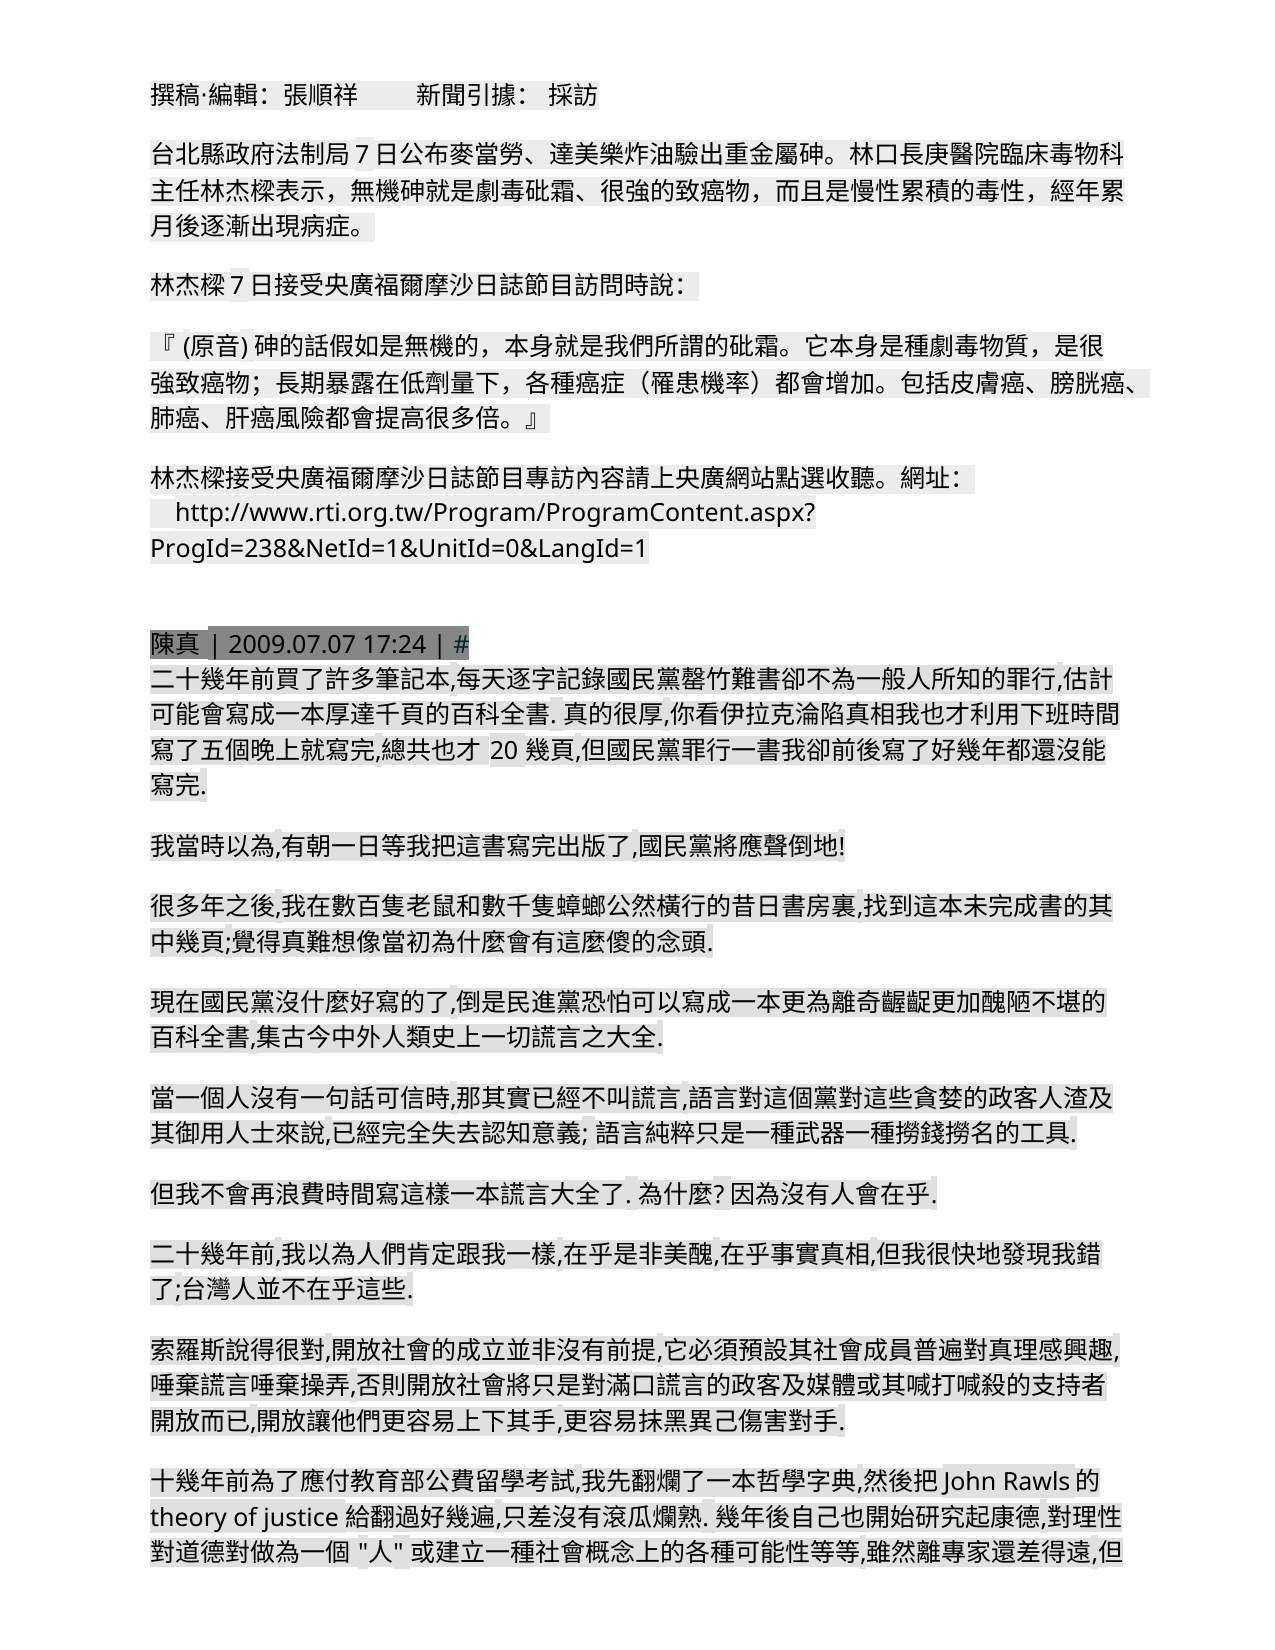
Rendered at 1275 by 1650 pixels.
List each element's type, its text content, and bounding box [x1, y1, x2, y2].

text 台北縣政府法制局7日公布麥當勞、達美樂炸油驗出重金屬砷。林口長庚醫院臨床毒物科主任林杰樑表示，無機砷就是劇毒砒霜、很強的致癌物，而且是慢性累積的毒性，經年累月後逐漸出現病症。 [150, 135, 1125, 242]
text 很多年之後,我在數百隻老鼠和數千隻蟑螂公然橫行的昔日書房裏,找到這本未完成書的其中幾頁;覺得真難想像當初為什麼會有這麼傻的念頭. [150, 887, 1125, 958]
text 我當時以為,有朝一日等我把這書寫完出版了,國民黨將應聲倒地! [150, 827, 1125, 862]
text 當一個人沒有一句話可信時,那其實已經不叫謊言,語言對這個黨對這些貪婪的政客人渣及其御用人士來說,已經完全失去認知意義; 語言純粹只是一種武器一種撈錢撈名的工具. [150, 1079, 1125, 1150]
text 林杰樑接受央廣福爾摩沙日誌節目專訪內容請上央廣網站點選收聽。網址： http://www.rti.org.tw/Program/ProgramContent.aspx?ProgId=238&NetId=1&UnitId=0&LangId=1 [150, 458, 1125, 600]
text 陳真 | 2009.07.07 17:24 | # [150, 625, 1125, 660]
text 二十幾年前買了許多筆記本,每天逐字記錄國民黨罄竹難書卻不為一般人所知的罪行,估計可能會寫成一本厚達千頁的百科全書. 真的很厚,你看伊拉克淪陷真相我也才利用下班時間寫了五個晚上就寫完,總共也才 20 幾頁,但國民黨罪行一書我卻前後寫了好幾年都還沒能寫完. [150, 660, 1125, 802]
text 二十幾年前,我以為人們肯定跟我一樣,在乎是非美醜,在乎事實真相,但我很快地發現我錯了;台灣人並不在乎這些. [150, 1235, 1125, 1306]
text 林杰樑7日接受央廣福爾摩沙日誌節目訪問時說： [150, 267, 1125, 302]
text 撰稿‧編輯：張順祥 新聞引據： 採訪 [150, 75, 1125, 110]
text 十幾年前為了應付教育部公費留學考試,我先翻爛了一本哲學字典,然後把John Rawls的theory of justice 給翻過好幾遍,只差沒有滾瓜爛熟. 幾年後自己也開始研究起康德,對理性對道德對做為一個 "人" 或建立一種社會概念上的各種可能性等等,雖然離專家還差得遠,但 [150, 1462, 1125, 1569]
text 索羅斯說得很對,開放社會的成立並非沒有前提,它必須預設其社會成員普遍對真理感興趣,唾棄謊言唾棄操弄,否則開放社會將只是對滿口謊言的政客及媒體或其喊打喊殺的支持者開放而已,開放讓他們更容易上下其手,更容易抹黑異己傷害對手. [150, 1331, 1125, 1437]
text 現在國民黨沒什麼好寫的了,倒是民進黨恐怕可以寫成一本更為離奇齷齪更加醜陋不堪的百科全書,集古今中外人類史上一切謊言之大全. [150, 983, 1125, 1054]
text 『 (原音) 砷的話假如是無機的，本身就是我們所謂的砒霜。它本身是種劇毒物質，是很強致癌物；長期暴露在低劑量下，各種癌症（罹患機率）都會增加。包括皮膚癌、膀胱癌、肺癌、肝癌風險都會提高很多倍。』 [150, 327, 1125, 433]
text 但我不會再浪費時間寫這樣一本謊言大全了. 為什麼? 因為沒有人會在乎. [150, 1175, 1125, 1210]
